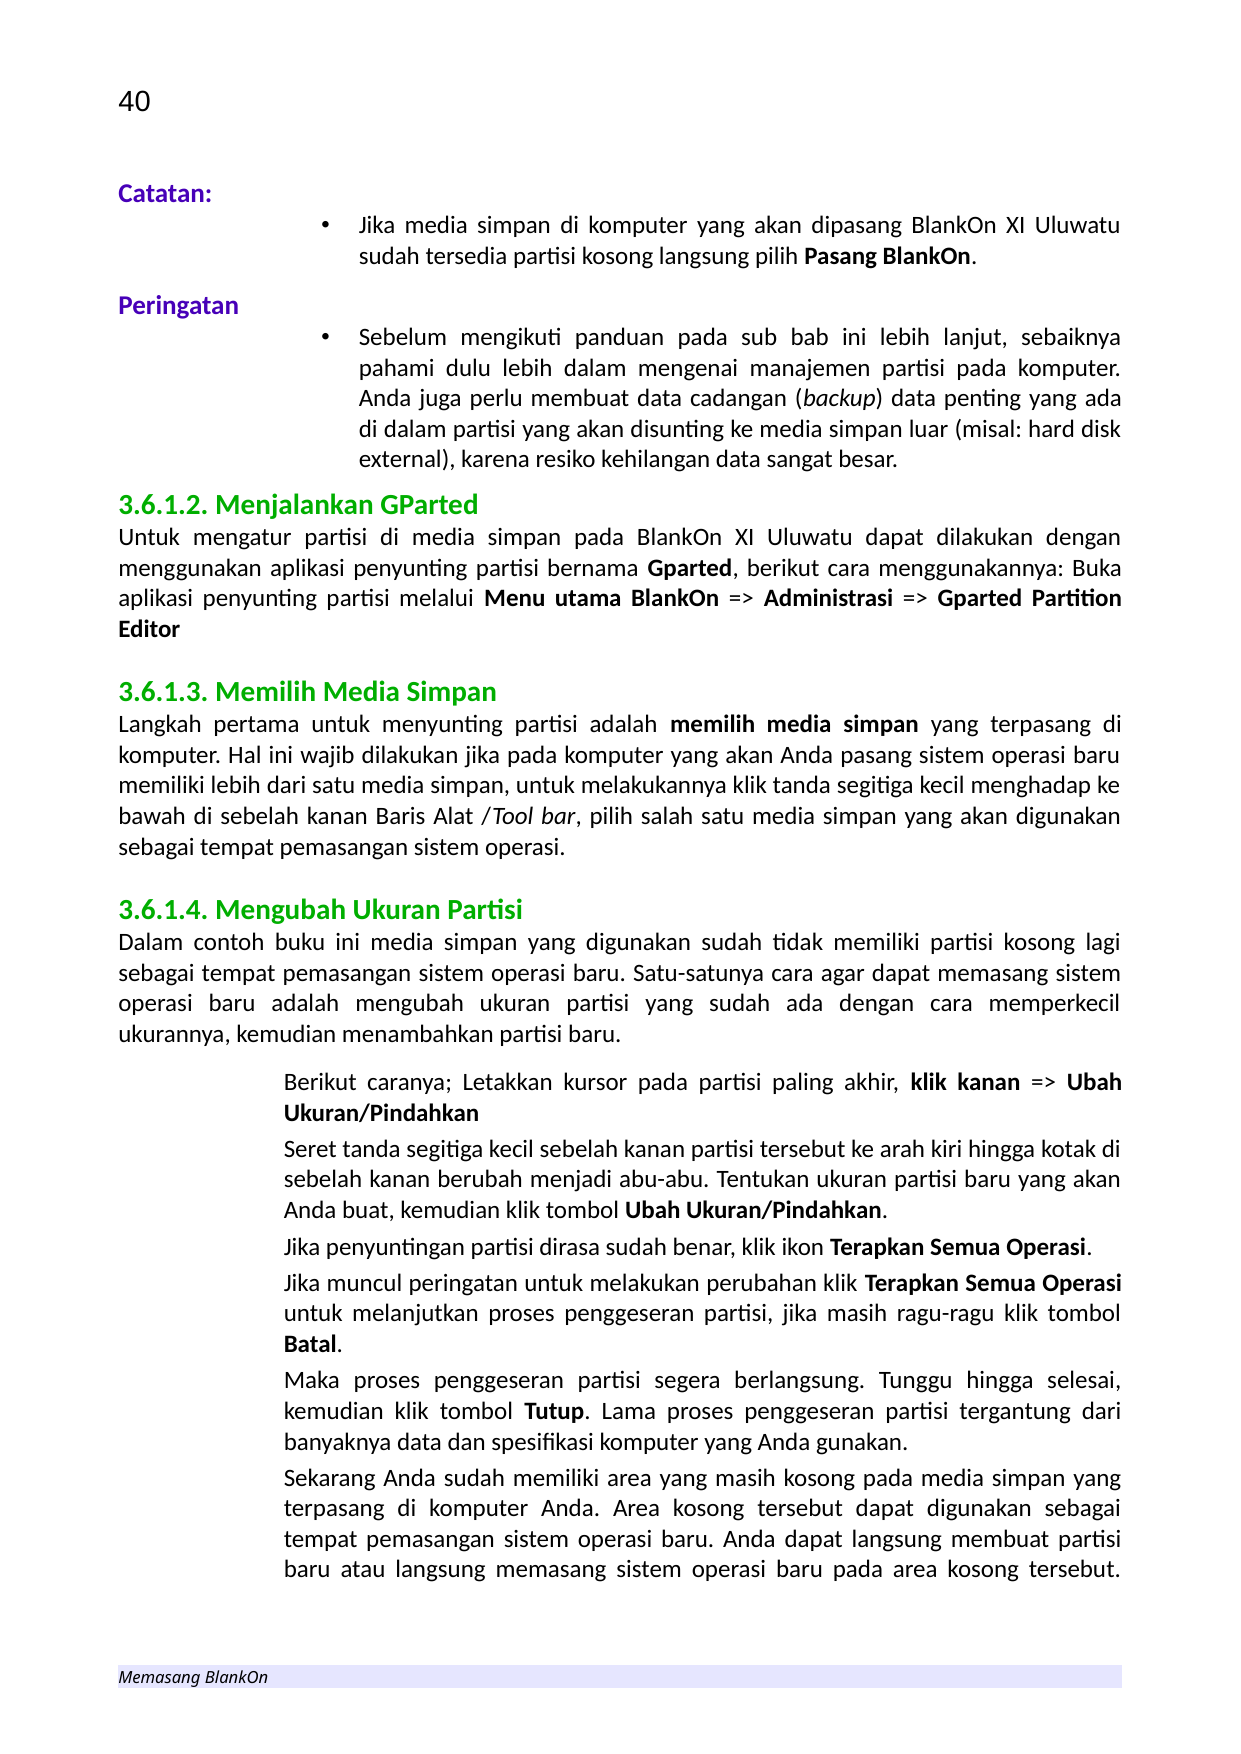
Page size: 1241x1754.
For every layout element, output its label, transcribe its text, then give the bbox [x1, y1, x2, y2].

subtitle Mengubah Ukuran Partisi [118, 891, 1122, 926]
text Sekarang Anda sudah memiliki area yang masih kosong pada media simpan yang terpasang di komputer Anda. Area kosong tersebut dapat digunakan sebagai tempat pemasangan sistem operasi baru. Anda dapat langsung membuat partisi baru atau langsung memasang sistem operasi baru pada area kosong tersebut. [283, 1462, 1122, 1584]
text Jika penyuntingan partisi dirasa sudah benar, klik ikon Terapkan Semua Operasi. [283, 1231, 1122, 1261]
text Dalam contoh buku ini media simpan yang digunakan sudah tidak memiliki partisi kosong lagi sebagai tempat pemasangan sistem operasi baru. Satu-satunya cara agar dapat memasang sistem operasi baru adalah mengubah ukuran partisi yang sudah ada dengan cara memperkecil ukurannya, kemudian menambahkan partisi baru. [118, 926, 1122, 1048]
text Untuk mengatur partisi di media simpan pada BlankOn XI Uluwatu dapat dilakukan dengan menggunakan aplikasi penyunting partisi bernama Gparted, berikut cara menggunakannya: Buka aplikasi penyunting partisi melalui Menu utama BlankOn => Administrasi => Gparted Partition Editor [118, 521, 1122, 643]
text Seret tanda segitiga kecil sebelah kanan partisi tersebut ke arah kiri hingga kotak di sebelah kanan berubah menjadi abu-abu. Tentukan ukuran partisi baru yang akan Anda buat, kemudian klik tombol Ubah Ukuran/Pindahkan. [283, 1133, 1122, 1225]
list Jika media simpan di komputer yang akan dipasang BlankOn XI Uluwatu sudah tersedia partisi kosong langsung pilih Pasang BlankOn. [321, 210, 1122, 271]
subtitle Memilih Media Simpan [118, 673, 1122, 709]
subtitle Menjalankan GParted [118, 486, 1122, 521]
text Langkah pertama untuk menyunting partisi adalah memilih media simpan yang terpasang di komputer. Hal ini wajib dilakukan jika pada komputer yang akan Anda pasang sistem operasi baru memiliki lebih dari satu media simpan, untuk melakukannya klik tanda segitiga kecil menghadap ke bawah di sebelah kanan Baris Alat /Tool bar, pilih salah satu media simpan yang akan digunakan sebagai tempat pemasangan sistem operasi. [118, 709, 1122, 861]
subtitle Peringatan [118, 288, 1122, 321]
text Maka proses penggeseran partisi segera berlangsung. Tunggu hingga selesai, kemudian klik tombol Tutup. Lama proses penggeseran partisi tergantung dari banyaknya data dan spesifikasi komputer yang Anda gunakan. [283, 1364, 1122, 1456]
text Berikut caranya; Letakkan kursor pada partisi paling akhir, klik kanan => Ubah Ukuran/Pindahkan [283, 1066, 1122, 1127]
list Sebelum mengikuti panduan pada sub bab ini lebih lanjut, sebaiknya pahami dulu lebih dalam mengenai manajemen partisi pada komputer. Anda juga perlu membuat data cadangan (backup) data penting yang ada di dalam partisi yang akan disunting ke media simpan luar (misal: hard disk external), karena resiko kehilangan data sangat besar. [321, 321, 1122, 474]
subtitle Catatan: [118, 177, 1122, 210]
text Jika muncul peringatan untuk melakukan perubahan klik Terapkan Semua Operasi untuk melanjutkan proses penggeseran partisi, jika masih ragu-ragu klik tombol Batal. [283, 1267, 1122, 1359]
